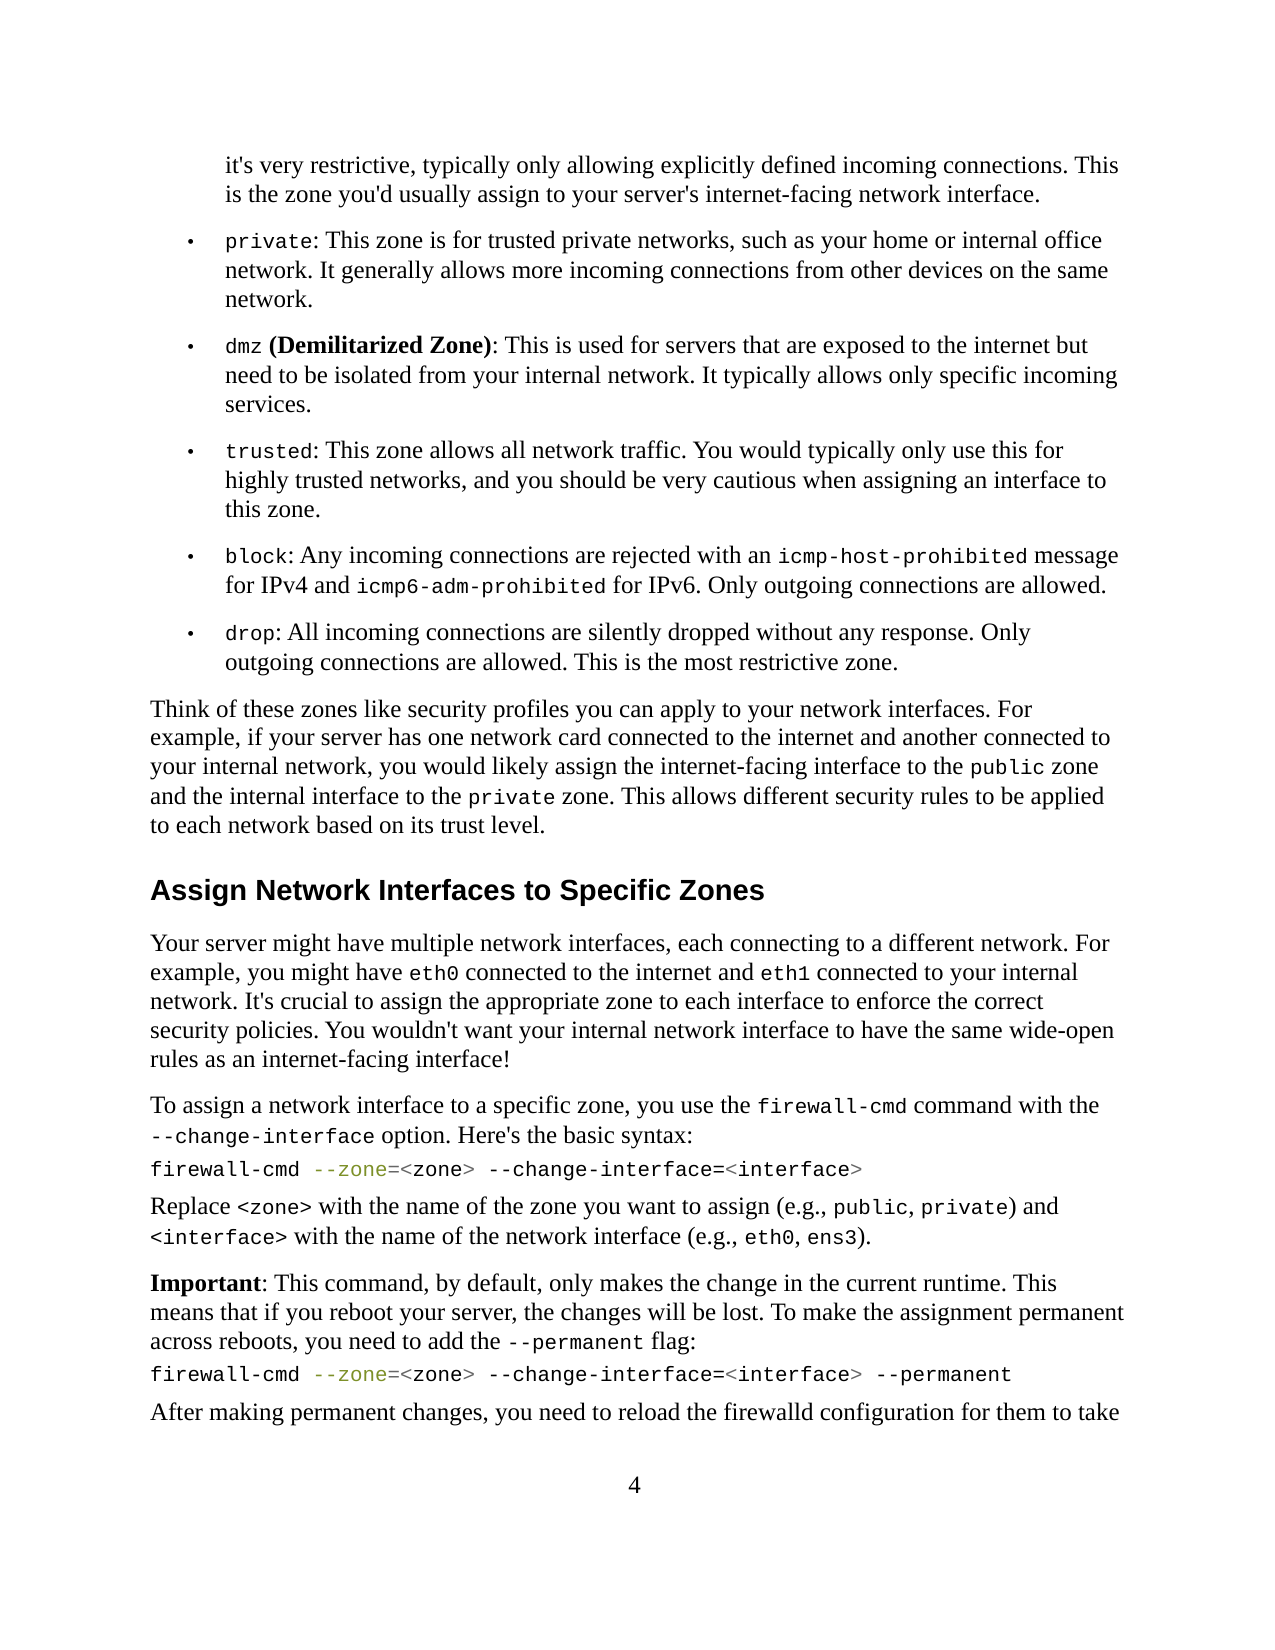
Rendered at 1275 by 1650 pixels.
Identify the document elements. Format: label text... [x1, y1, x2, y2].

text To assign a network interface to a specific zone, you use the firewall-cmd command with the --change-interface option. Here's the basic syntax: [150, 1091, 1125, 1150]
text Important: This command, by default, only makes the change in the current runtime. This means that if you reboot your server, the changes will be lost. To make the assignment permanent across reboots, you need to add the --permanent flag: [150, 1268, 1125, 1356]
text Your server might have multiple network interfaces, each connecting to a different network. For example, you might have eth0 connected to the internet and eth1 connected to your internal network. It's crucial to assign the appropriate zone to each interface to enforce the correct security policies. You wouldn't want your internal network interface to have the same wide-open rules as an internet-facing interface! [150, 928, 1125, 1073]
list drop: All incoming connections are silently dropped without any response. Only outgoing connections are allowed. This is the most restrictive zone. [187, 617, 1125, 676]
text Replace <zone> with the name of the zone you want to assign (e.g., public, private) and <interface> with the name of the network interface (e.g., eth0, ens3). [150, 1191, 1125, 1251]
list dmz (Demilitarized Zone): This is used for servers that are exposed to the internet but need to be isolated from your internal network. It typically allows only specific incoming services. [187, 330, 1125, 417]
subtitle Assign Network Interfaces to Specific Zones [150, 873, 1125, 907]
text firewall-cmd --zone=<zone> --change-interface=<interface> --permanent [150, 1364, 1125, 1388]
list block: Any incoming connections are rejected with an icmp-host-prohibited message for IPv4 and icmp6-adm-prohibited for IPv6. Only outgoing connections are allowed. [187, 540, 1125, 599]
text firewall-cmd --zone=<zone> --change-interface=<interface> [150, 1159, 1125, 1182]
text Think of these zones like security profiles you can apply to your network interfaces. For example, if your server has one network card connected to the internet and another connected to your internal network, you would likely assign the internet-facing interface to the public zone and the internal interface to the private zone. This allows different security rules to be applied to each network based on its trust level. [150, 694, 1125, 839]
text After making permanent changes, you need to reload the firewalld configuration for them to take [150, 1397, 1125, 1426]
list trusted: This zone allows all network traffic. You would typically only use this for highly trusted networks, and you should be very cautious when assigning an interface to this zone. [187, 435, 1125, 522]
list it's very restrictive, typically only allowing explicitly defined incoming connections. This is the zone you'd usually assign to your server's internet-facing network interface. [187, 150, 1125, 207]
list private: This zone is for trusted private networks, such as your home or internal office network. It generally allows more incoming connections from other devices on the same network. [187, 225, 1125, 312]
